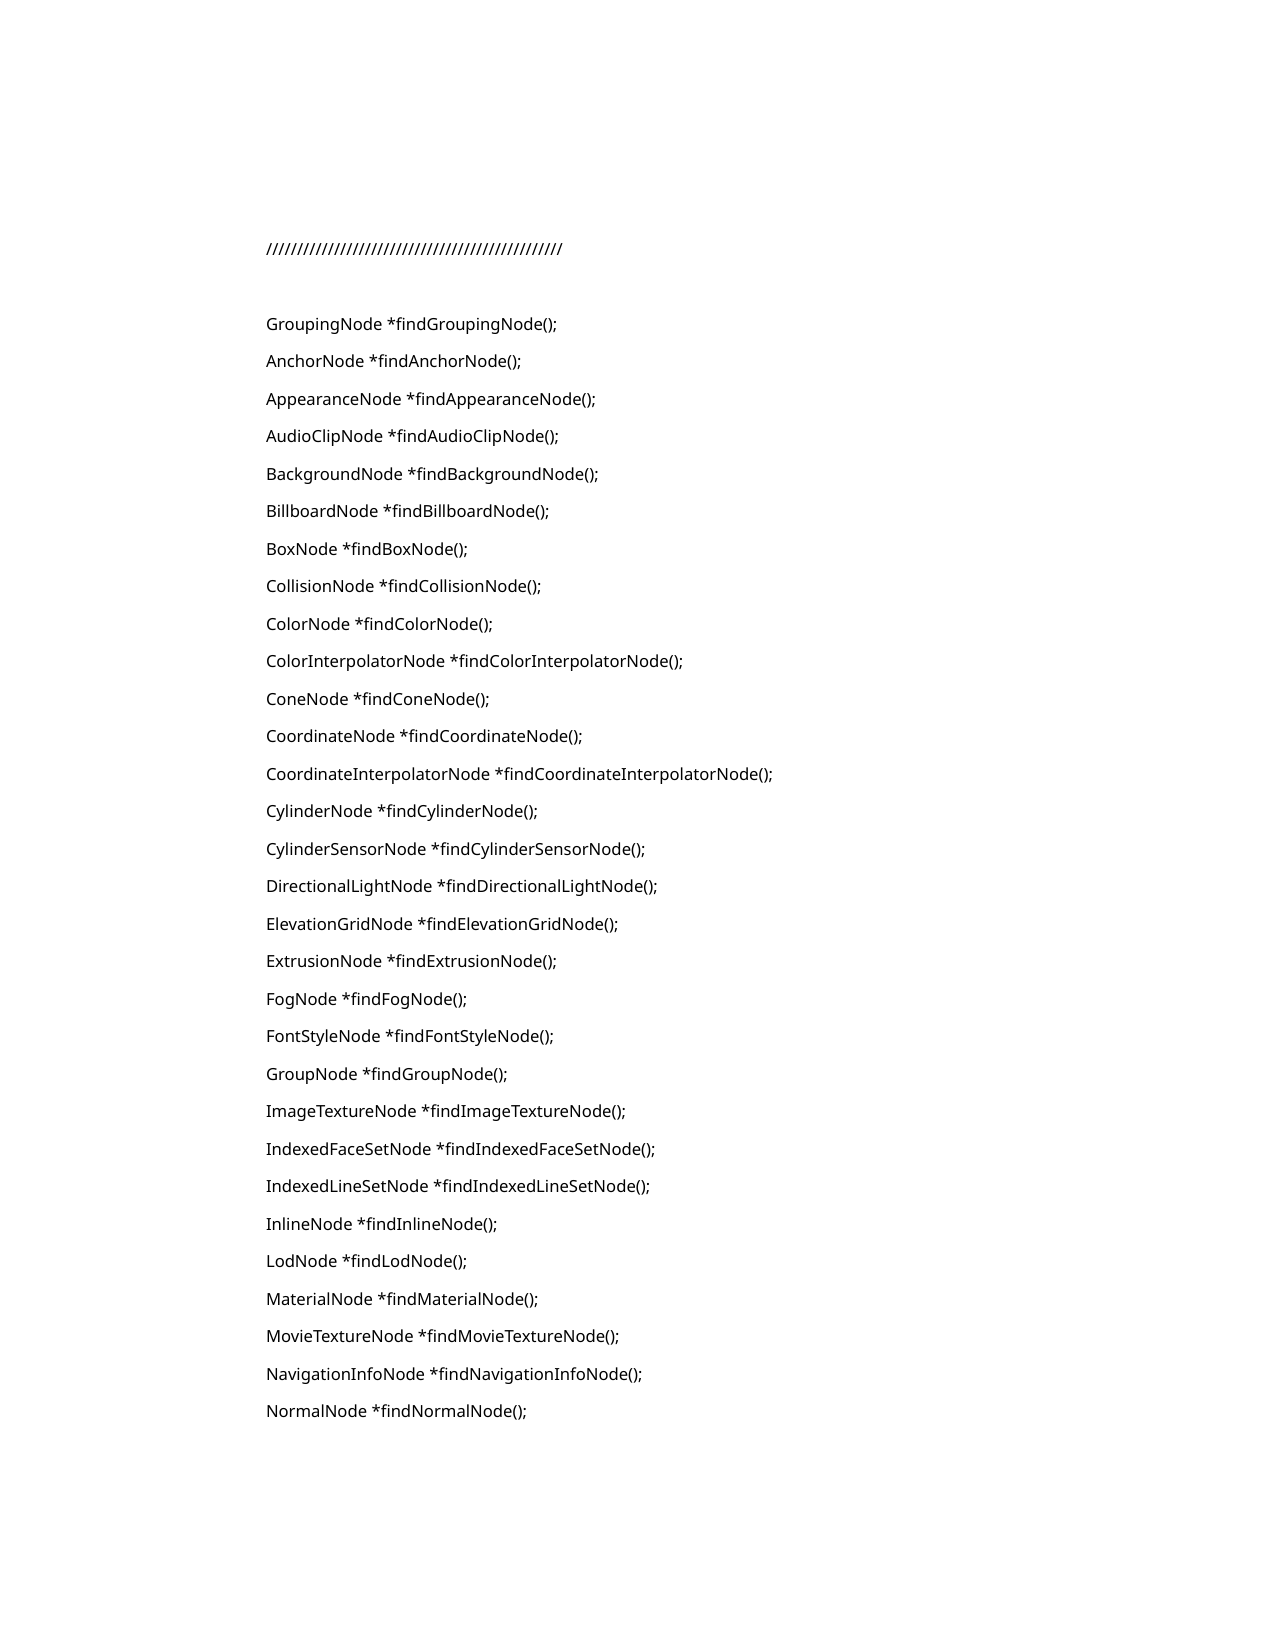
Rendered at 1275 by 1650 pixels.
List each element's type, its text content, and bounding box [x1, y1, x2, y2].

text CoordinateInterpolatorNode *findCoordinateInterpolatorNode(); [198, 755, 1098, 792]
text IndexedFaceSetNode *findIndexedFaceSetNode(); [198, 1130, 1098, 1167]
text BackgroundNode *findBackgroundNode(); [198, 455, 1098, 492]
text //////////////////////////////////////////////// [198, 230, 1098, 267]
text ExtrusionNode *findExtrusionNode(); [198, 942, 1098, 980]
text ConeNode *findConeNode(); [198, 680, 1098, 717]
text NavigationInfoNode *findNavigationInfoNode(); [198, 1355, 1098, 1392]
text AudioClipNode *findAudioClipNode(); [198, 417, 1098, 455]
text BoxNode *findBoxNode(); [198, 530, 1098, 567]
text MovieTextureNode *findMovieTextureNode(); [198, 1317, 1098, 1355]
text CylinderNode *findCylinderNode(); [198, 792, 1098, 830]
text InlineNode *findInlineNode(); [198, 1205, 1098, 1242]
text CylinderSensorNode *findCylinderSensorNode(); [198, 830, 1098, 867]
text FogNode *findFogNode(); [198, 980, 1098, 1017]
text LodNode *findLodNode(); [198, 1242, 1098, 1280]
text ElevationGridNode *findElevationGridNode(); [198, 905, 1098, 942]
text FontStyleNode *findFontStyleNode(); [198, 1017, 1098, 1055]
text ImageTextureNode *findImageTextureNode(); [198, 1092, 1098, 1130]
text AppearanceNode *findAppearanceNode(); [198, 380, 1098, 417]
text IndexedLineSetNode *findIndexedLineSetNode(); [198, 1167, 1098, 1205]
text ColorNode *findColorNode(); [198, 605, 1098, 642]
text MaterialNode *findMaterialNode(); [198, 1280, 1098, 1317]
text AnchorNode *findAnchorNode(); [198, 342, 1098, 380]
text CoordinateNode *findCoordinateNode(); [198, 717, 1098, 755]
text CollisionNode *findCollisionNode(); [198, 567, 1098, 605]
text BillboardNode *findBillboardNode(); [198, 492, 1098, 530]
text ColorInterpolatorNode *findColorInterpolatorNode(); [198, 642, 1098, 680]
text GroupNode *findGroupNode(); [198, 1055, 1098, 1092]
text NormalNode *findNormalNode(); [198, 1392, 1098, 1430]
text DirectionalLightNode *findDirectionalLightNode(); [198, 867, 1098, 905]
text GroupingNode *findGroupingNode(); [198, 305, 1098, 342]
